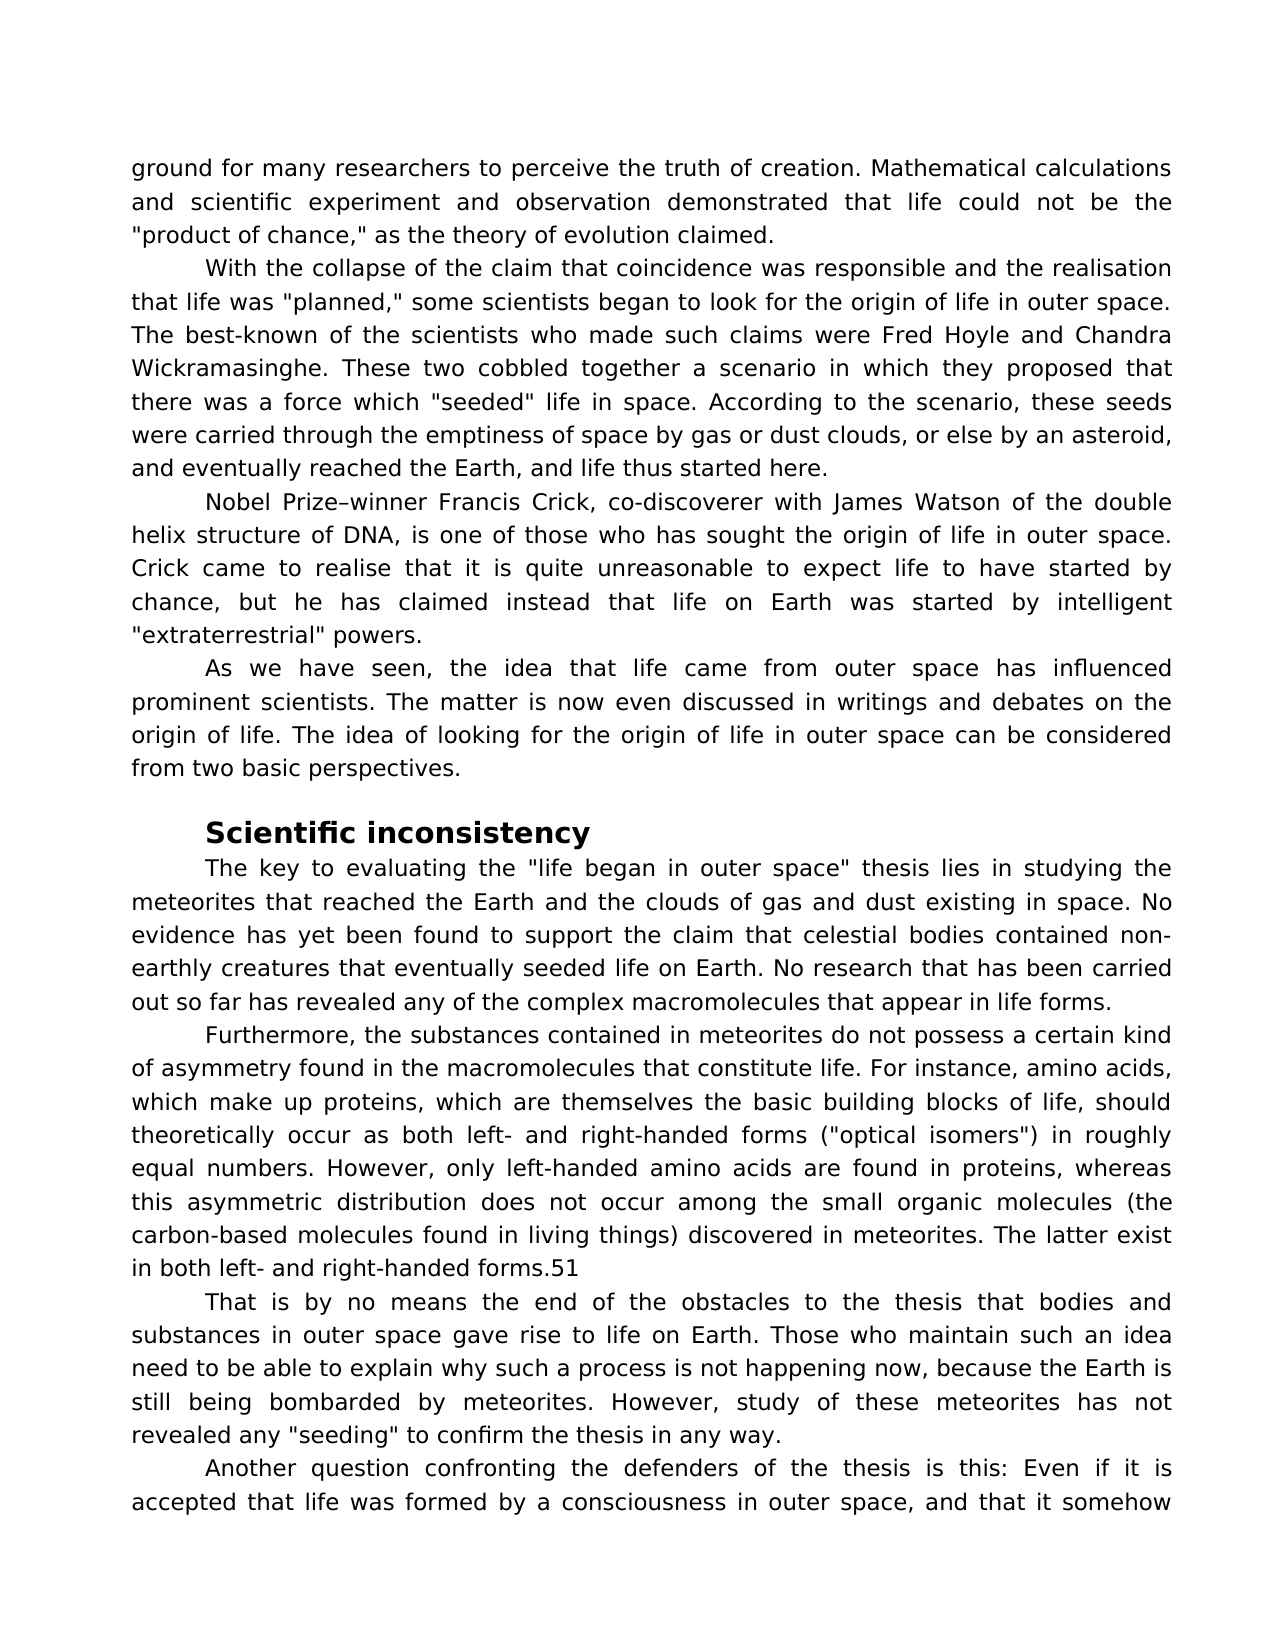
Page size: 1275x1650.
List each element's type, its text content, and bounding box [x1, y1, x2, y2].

text Scientific inconsistency [131, 817, 1174, 850]
text That is by no means the end of the obstacles to the thesis that bodies and substances in outer space gave rise to life on Earth. Those who maintain such an idea need to be able to explain why such a process is not happening now, because the Earth is still being bombarded by meteorites. However, study of these meteorites has not revealed any "seeding" to confirm the thesis in any way. [131, 1283, 1174, 1450]
text Furthermore, the substances contained in meteorites do not possess a certain kind of asymmetry found in the macromolecules that constitute life. For instance, amino acids, which make up proteins, which are themselves the basic building blocks of life, should theoretically occur as both left- and right-handed forms ("optical isomers") in roughly equal numbers. However, only left-handed amino acids are found in proteins, whereas this asymmetric distribution does not occur among the small organic molecules (the carbon-based molecules found in living things) discovered in meteorites. The latter exist in both left- and right-handed forms.51 [131, 1017, 1174, 1283]
text ground for many researchers to perceive the truth of creation. Mathematical calculations and scientific experiment and observation demonstrated that life could not be the "product of chance," as the theory of evolution claimed. [131, 150, 1174, 250]
text With the collapse of the claim that coincidence was responsible and the realisation that life was "planned," some scientists began to look for the origin of life in outer space. The best-known of the scientists who made such claims were Fred Hoyle and Chandra Wickramasinghe. These two cobbled together a scenario in which they proposed that there was a force which "seeded" life in space. According to the scenario, these seeds were carried through the emptiness of space by gas or dust clouds, or else by an asteroid, and eventually reached the Earth, and life thus started here. [131, 250, 1174, 483]
text The key to evaluating the "life began in outer space" thesis lies in studying the meteorites that reached the Earth and the clouds of gas and dust existing in space. No evidence has yet been found to support the claim that celestial bodies contained non-earthly creatures that eventually seeded life on Earth. No research that has been carried out so far has revealed any of the complex macromolecules that appear in life forms. [131, 850, 1174, 1017]
text As we have seen, the idea that life came from outer space has influenced prominent scientists. The matter is now even discussed in writings and debates on the origin of life. The idea of looking for the origin of life in outer space can be considered from two basic perspectives. [131, 650, 1174, 783]
text Another question confronting the defenders of the thesis is this: Even if it is accepted that life was formed by a consciousness in outer space, and that it somehow [131, 1450, 1174, 1517]
text Nobel Prize–winner Francis Crick, co-discoverer with James Watson of the double helix structure of DNA, is one of those who has sought the origin of life in outer space. Crick came to realise that it is quite unreasonable to expect life to have started by chance, but he has claimed instead that life on Earth was started by intelligent "extraterrestrial" powers. [131, 483, 1174, 650]
